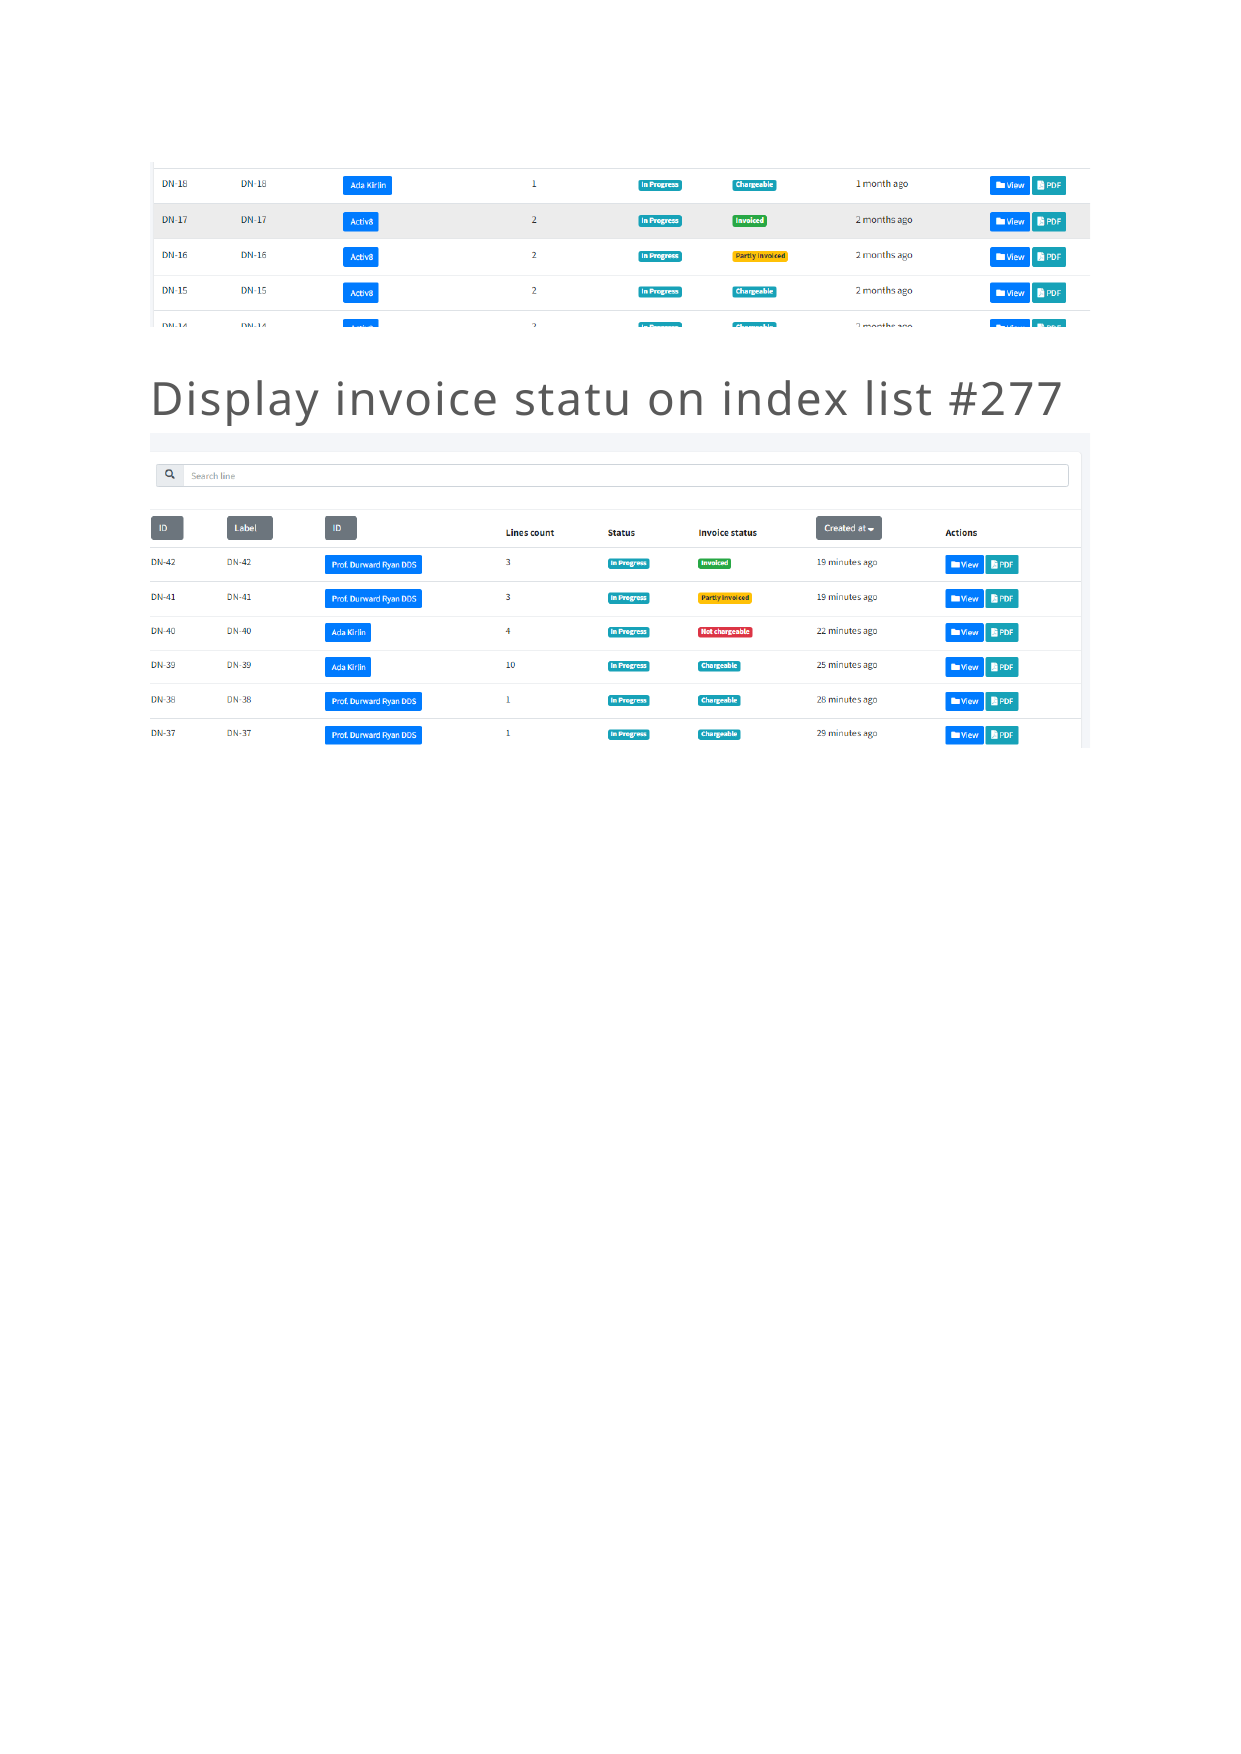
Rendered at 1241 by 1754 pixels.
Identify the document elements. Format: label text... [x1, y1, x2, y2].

subtitle Display invoice statu on index list #277 [150, 367, 1090, 429]
